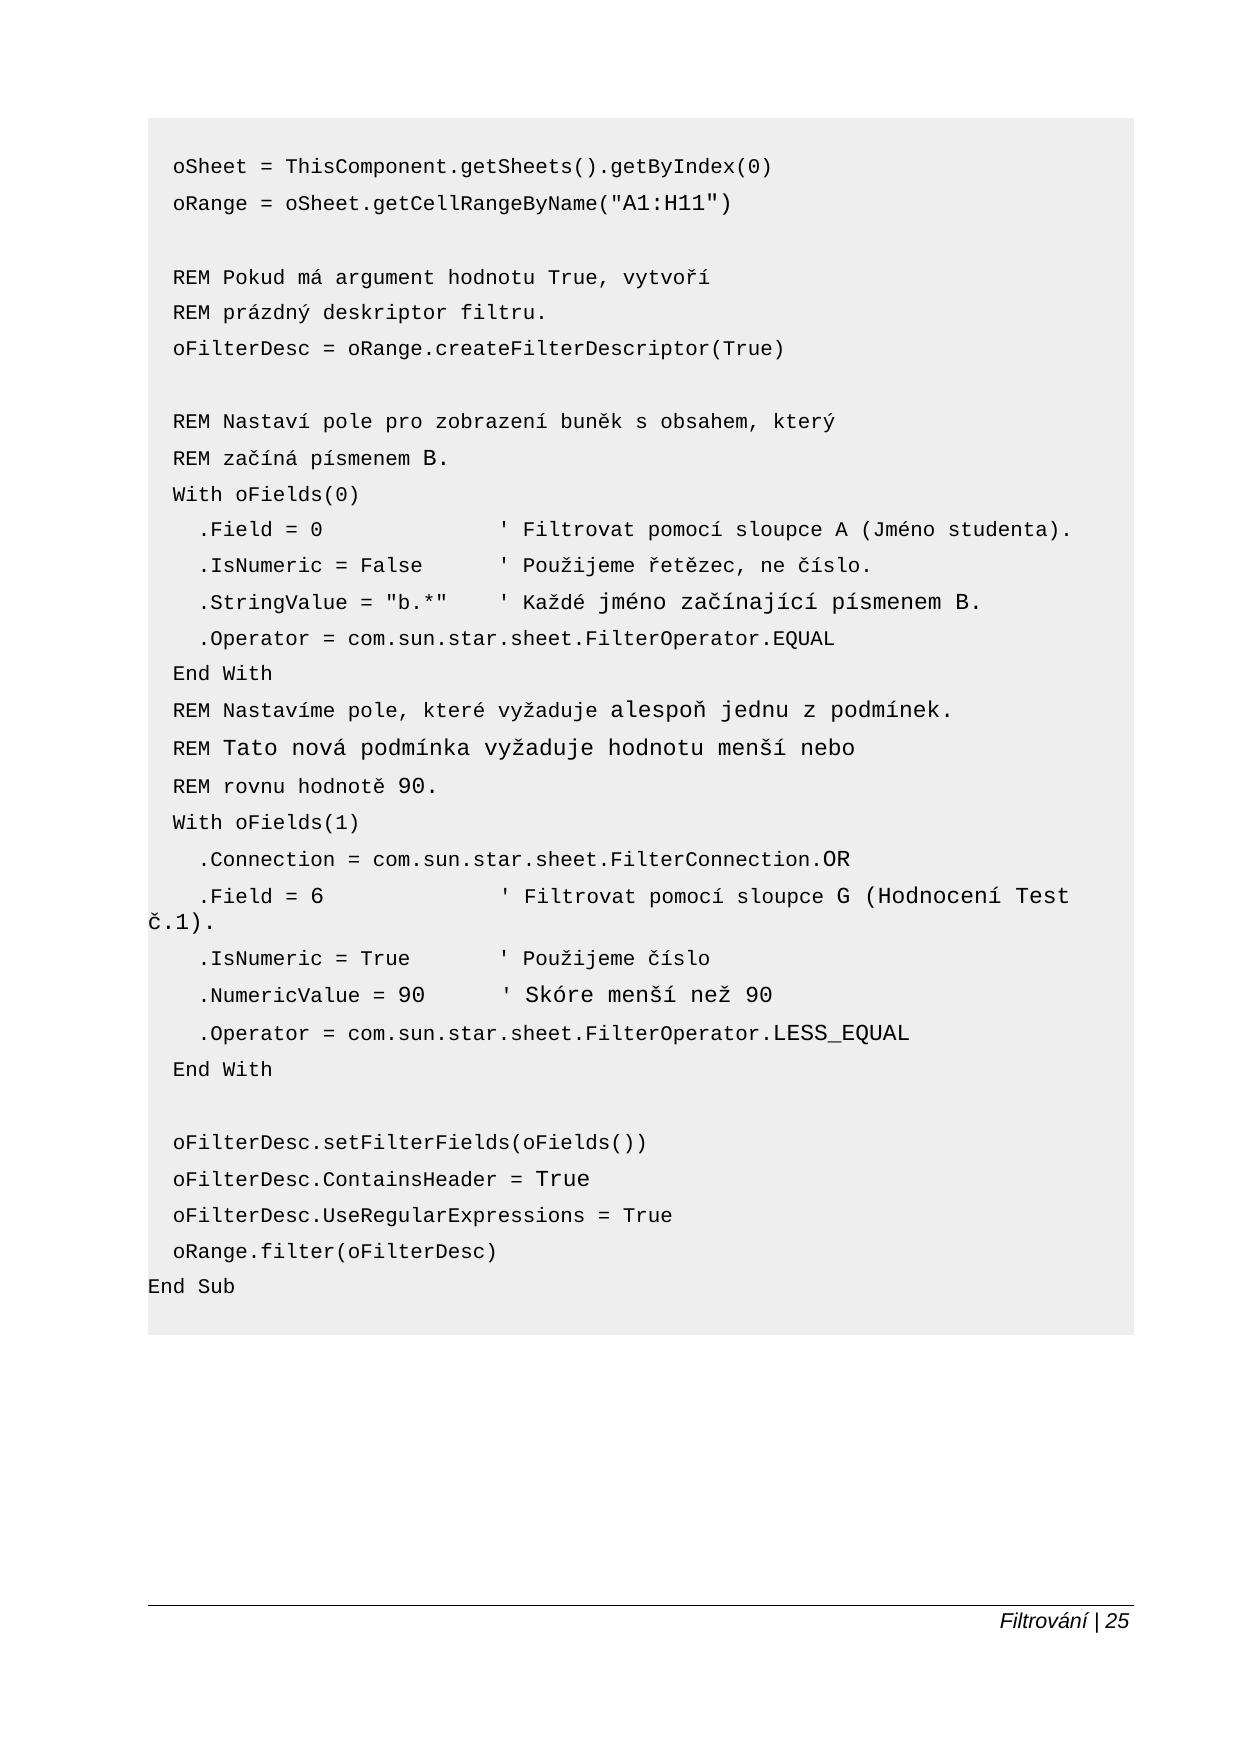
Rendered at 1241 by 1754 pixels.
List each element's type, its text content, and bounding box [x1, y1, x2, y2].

text oSheet = ThisComponent.getSheets().getByIndex(0) [148, 156, 1134, 179]
text REM Nastavíme pole, které vyžaduje alespoň jednu z podmínek. [148, 698, 1134, 724]
text .IsNumeric = False ' Použijeme řetězec, ne číslo. [148, 554, 1134, 578]
text With oFields(1) [148, 812, 1134, 835]
text .Field = 6 ' Filtrovat pomocí sloupce G (Hodnocení Test č.1). [148, 885, 1134, 937]
text .Operator = com.sun.star.sheet.FilterOperator.EQUAL [148, 628, 1134, 651]
text .Connection = com.sun.star.sheet.FilterConnection.OR [148, 847, 1134, 873]
text .IsNumeric = True ' Použijeme číslo [148, 948, 1134, 972]
text .StringValue = "b.*" ' Každé jméno začínající písmenem B. [148, 590, 1134, 616]
text oFilterDesc.setFilterFields(oFields()) [148, 1132, 1134, 1156]
text REM rovnu hodnotě 90. [148, 774, 1134, 800]
text .NumericValue = 90 ' Skóre menší než 90 [148, 984, 1134, 1010]
text oRange.filter(oFilterDesc) [148, 1241, 1134, 1264]
text REM Tato nová podmínka vyžaduje hodnotu menší nebo [148, 736, 1134, 762]
text REM začíná písmenem B. [148, 446, 1134, 472]
text oRange = oSheet.getCellRangeByName("A1:H11") [148, 191, 1134, 217]
text End With [148, 663, 1134, 687]
text REM Pokud má argument hodnotu True, vytvoří [148, 267, 1134, 290]
text End Sub [148, 1276, 1134, 1300]
text End With [148, 1059, 1134, 1083]
text With oFields(0) [148, 484, 1134, 507]
text .Field = 0 ' Filtrovat pomocí sloupce A (Jméno studenta). [148, 519, 1134, 543]
text oFilterDesc.UseRegularExpressions = True [148, 1206, 1134, 1229]
text oFilterDesc = oRange.createFilterDescriptor(True) [148, 337, 1134, 361]
text .Operator = com.sun.star.sheet.FilterOperator.LESS_EQUAL [148, 1022, 1134, 1047]
text REM Nastaví pole pro zobrazení buněk s obsahem, který [148, 411, 1134, 434]
text oFilterDesc.ContainsHeader = True [148, 1168, 1134, 1194]
text REM prázdný deskriptor filtru. [148, 302, 1134, 326]
